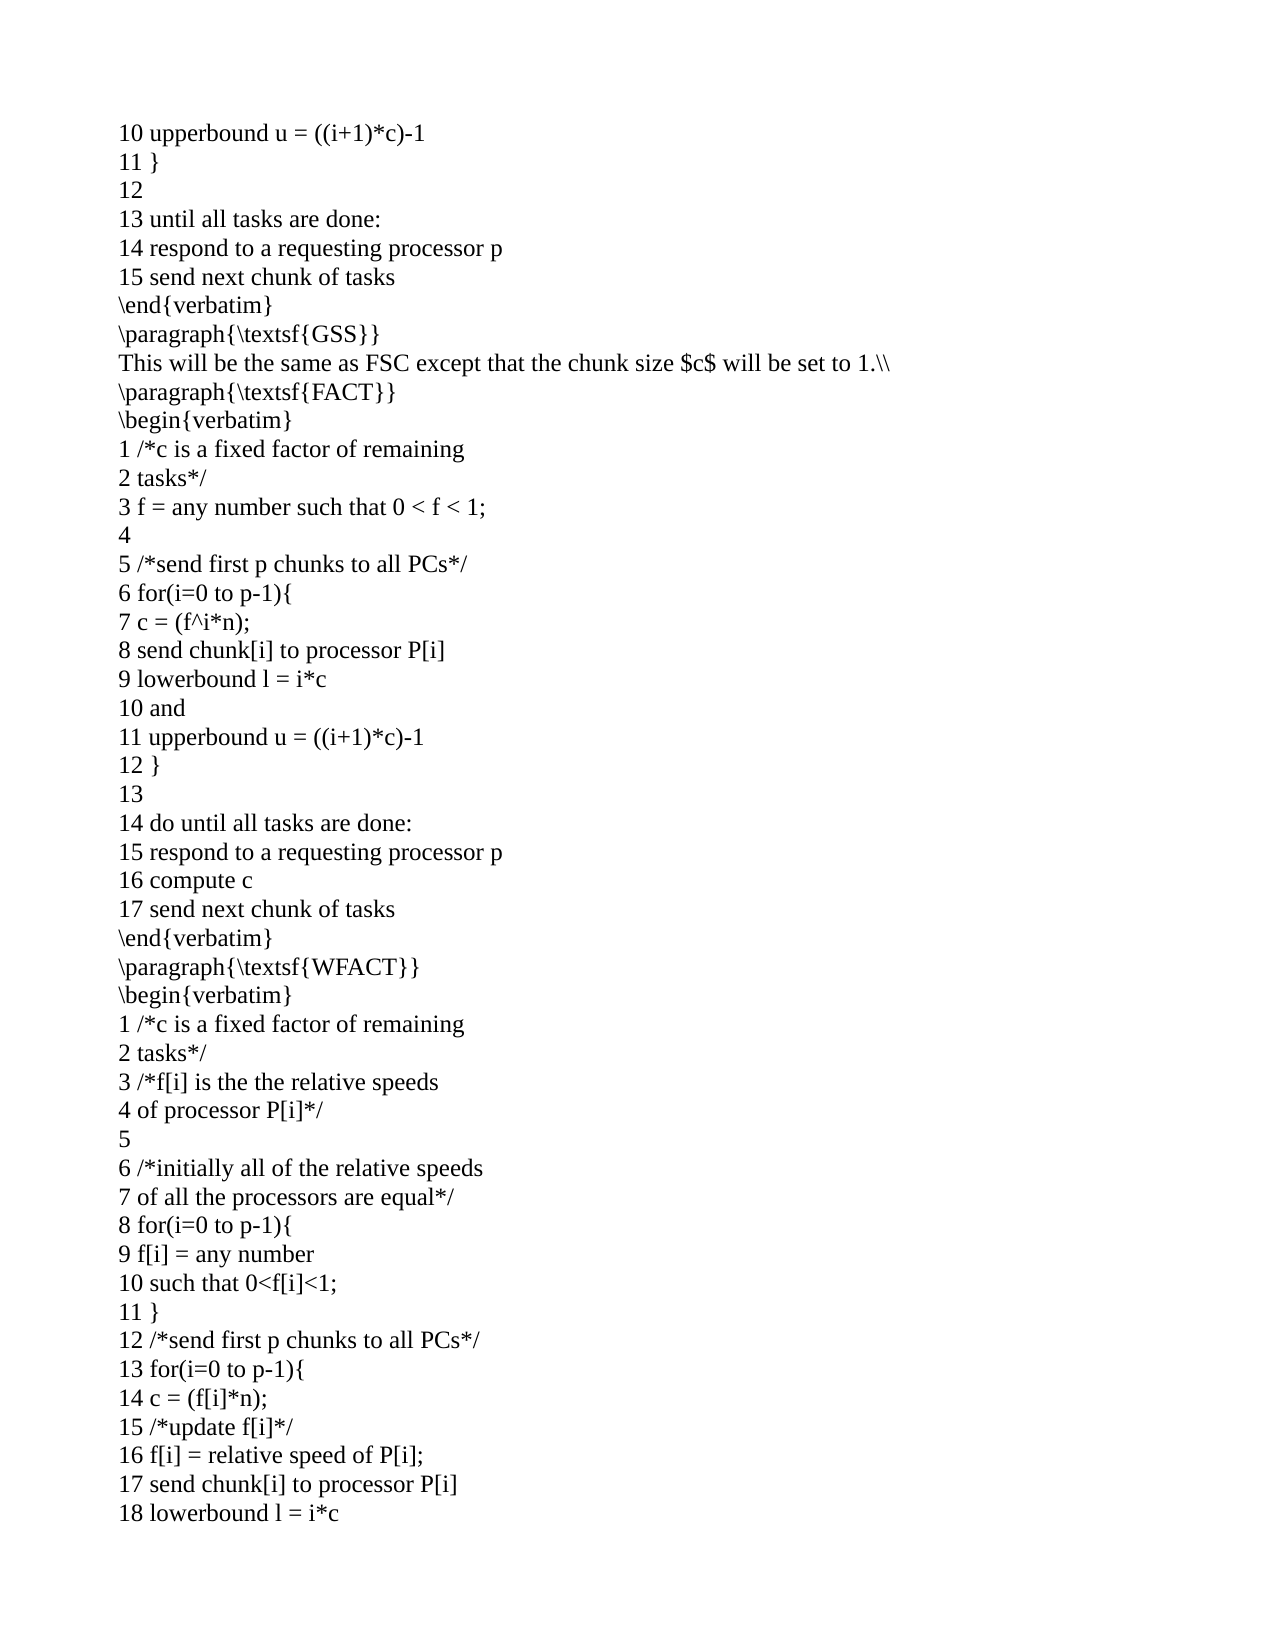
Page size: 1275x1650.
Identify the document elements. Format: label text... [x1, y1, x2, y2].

text 1 /*c is a fixed factor of remaining [118, 434, 1157, 463]
text \paragraph{\textsf{WFACT}} [118, 952, 1157, 981]
text 13 for(i=0 to p-1){ [118, 1354, 1157, 1383]
text 12 } [118, 751, 1157, 779]
text 1 /*c is a fixed factor of remaining [118, 1009, 1157, 1038]
text 12 /*send first p chunks to all PCs*/ [118, 1326, 1157, 1354]
text 9 f[i] = any number [118, 1239, 1157, 1268]
text \end{verbatim} [118, 923, 1157, 952]
text 13 until all tasks are done: [118, 204, 1157, 233]
text 15 respond to a requesting processor p [118, 837, 1157, 866]
text 4 [118, 521, 1157, 549]
text 2 tasks*/ [118, 1038, 1157, 1067]
text \end{verbatim} [118, 291, 1157, 319]
text 3 /*f[i] is the the relative speeds [118, 1067, 1157, 1096]
text 2 tasks*/ [118, 463, 1157, 492]
text \paragraph{\textsf{FACT}} [118, 377, 1157, 406]
text \begin{verbatim} [118, 406, 1157, 434]
text 8 send chunk[i] to processor P[i] [118, 636, 1157, 664]
text 5 /*send first p chunks to all PCs*/ [118, 549, 1157, 578]
text 4 of processor P[i]*/ [118, 1096, 1157, 1124]
text \paragraph{\textsf{GSS}} [118, 319, 1157, 348]
text This will be the same as FSC except that the chunk size $c$ will be set to 1.\\ [118, 348, 1157, 377]
text 14 respond to a requesting processor p [118, 233, 1157, 262]
text 12 [118, 176, 1157, 204]
text 7 of all the processors are equal*/ [118, 1182, 1157, 1211]
text 6 /*initially all of the relative speeds [118, 1153, 1157, 1182]
text 15 /*update f[i]*/ [118, 1412, 1157, 1441]
text 16 f[i] = relative speed of P[i]; [118, 1441, 1157, 1469]
text \begin{verbatim} [118, 981, 1157, 1009]
text 6 for(i=0 to p-1){ [118, 578, 1157, 607]
text 15 send next chunk of tasks [118, 262, 1157, 291]
text 9 lowerbound l = i*c [118, 664, 1157, 693]
text 10 such that 0<f[i]<1; [118, 1268, 1157, 1297]
text 3 f = any number such that 0 < f < 1; [118, 492, 1157, 521]
text 11 } [118, 1297, 1157, 1326]
text 7 c = (f^i*n); [118, 607, 1157, 636]
text 5 [118, 1124, 1157, 1153]
text 14 do until all tasks are done: [118, 808, 1157, 837]
text 13 [118, 779, 1157, 808]
text 11 } [118, 147, 1157, 176]
text 17 send next chunk of tasks [118, 894, 1157, 923]
text 16 compute c [118, 866, 1157, 894]
text 11 upperbound u = ((i+1)*c)-1 [118, 722, 1157, 751]
text 10 upperbound u = ((i+1)*c)-1 [118, 118, 1157, 147]
text 10 and [118, 693, 1157, 722]
text 18 lowerbound l = i*c [118, 1498, 1157, 1527]
text 14 c = (f[i]*n); [118, 1383, 1157, 1412]
text 17 send chunk[i] to processor P[i] [118, 1469, 1157, 1498]
text 8 for(i=0 to p-1){ [118, 1211, 1157, 1239]
